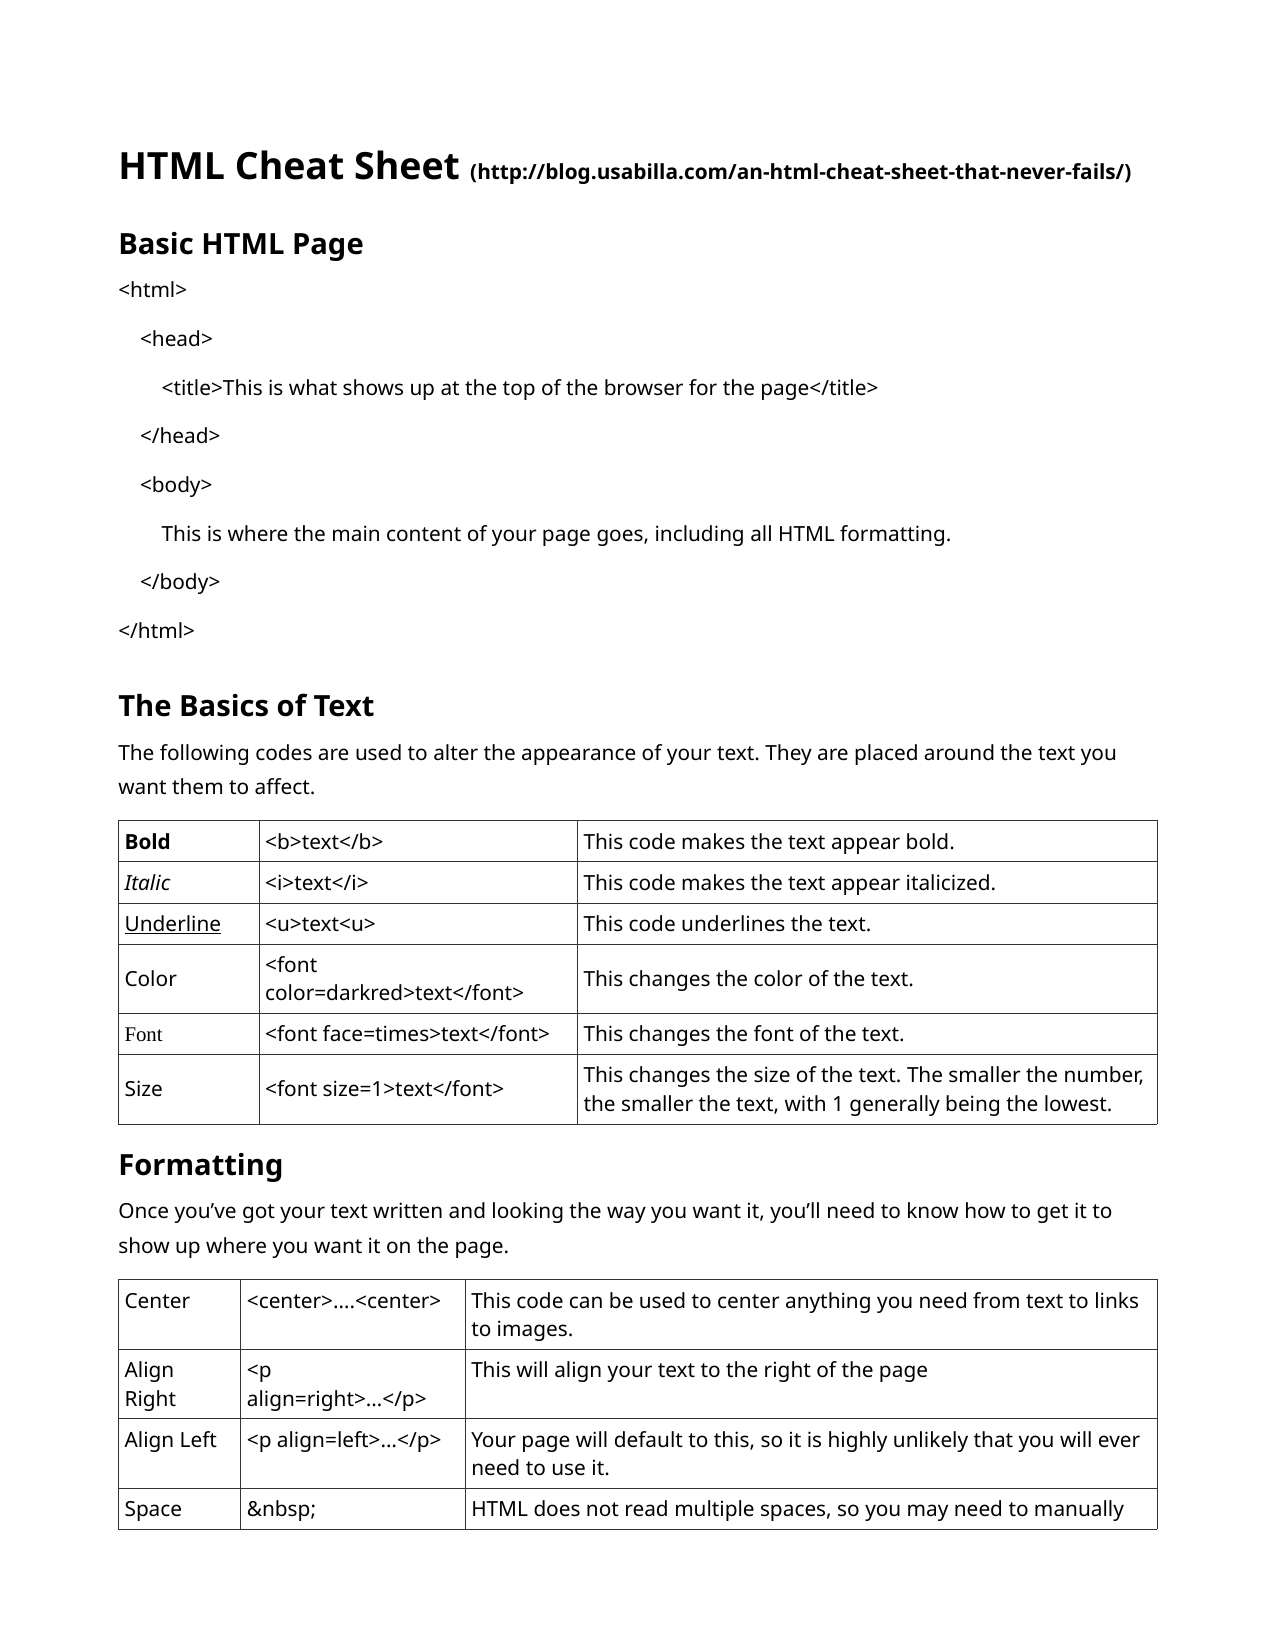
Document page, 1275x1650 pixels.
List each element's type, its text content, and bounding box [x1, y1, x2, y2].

subtitle Basic HTML Page [118, 223, 1157, 263]
table_cell &nbsp; [241, 1489, 465, 1529]
table_cell <font face=times>text</font> [260, 1014, 577, 1054]
text </body> [118, 567, 1157, 596]
text </head> [118, 421, 1157, 450]
table_cell Align Left [119, 1419, 240, 1488]
table_cell Font [119, 1014, 259, 1054]
table_cell This changes the color of the text. [578, 945, 1157, 1013]
table_cell Italic [119, 862, 259, 902]
table_cell Space [119, 1489, 240, 1529]
table_header Bold [119, 821, 259, 861]
text <head> [118, 324, 1157, 353]
subtitle Formatting [118, 1144, 1157, 1184]
table_header This code makes the text appear bold. [578, 821, 1157, 861]
table_cell This code makes the text appear italicized. [578, 862, 1157, 902]
table_cell Color [119, 945, 259, 1013]
table_header <center>….<center> [241, 1280, 465, 1349]
table_header This code can be used to center anything you need from text to links to images. [466, 1280, 1157, 1349]
table_cell <font size=1>text</font> [260, 1055, 577, 1123]
table_cell This will align your text to the right of the page [466, 1350, 1157, 1418]
text The following codes are used to alter the appearance of your text. They are placed around the text you want them to affect. [118, 738, 1157, 800]
table_cell Your page will default to this, so it is highly unlikely that you will ever need to use it. [466, 1419, 1157, 1488]
table_cell <font color=darkred>text</font> [260, 945, 577, 1013]
table_cell Size [119, 1055, 259, 1123]
table_cell <p align=right>…</p> [241, 1350, 465, 1418]
table_cell <i>text</i> [260, 862, 577, 902]
subtitle HTML Cheat Sheet (http://blog.usabilla.com/an-html-cheat-sheet-that-never-fails/) [118, 139, 1157, 190]
table_cell This changes the font of the text. [578, 1014, 1157, 1054]
text <title>This is what shows up at the top of the browser for the page</title> [118, 373, 1157, 401]
table_cell <p align=left>…</p> [241, 1419, 465, 1488]
table_cell Underline [119, 904, 259, 943]
table_header Center [119, 1280, 240, 1349]
text </html> [118, 616, 1157, 644]
subtitle The Basics of Text [118, 686, 1157, 725]
text Once you’ve got your text written and looking the way you want it, you’ll need to know how to get it to show up where you want it on the page. [118, 1197, 1157, 1259]
table_cell This changes the size of the text. The smaller the number, the smaller the text, with 1 generally being the lowest. [578, 1055, 1157, 1123]
table_cell <u>text<u> [260, 904, 577, 943]
text <html> [118, 276, 1157, 304]
table_header <b>text</b> [260, 821, 577, 861]
table_cell This code underlines the text. [578, 904, 1157, 943]
text <body> [118, 470, 1157, 498]
text This is where the main content of your page goes, including all HTML formatting. [118, 519, 1157, 547]
table_cell Align Right [119, 1350, 240, 1418]
table_cell HTML does not read multiple spaces, so you may need to manually [466, 1489, 1157, 1529]
